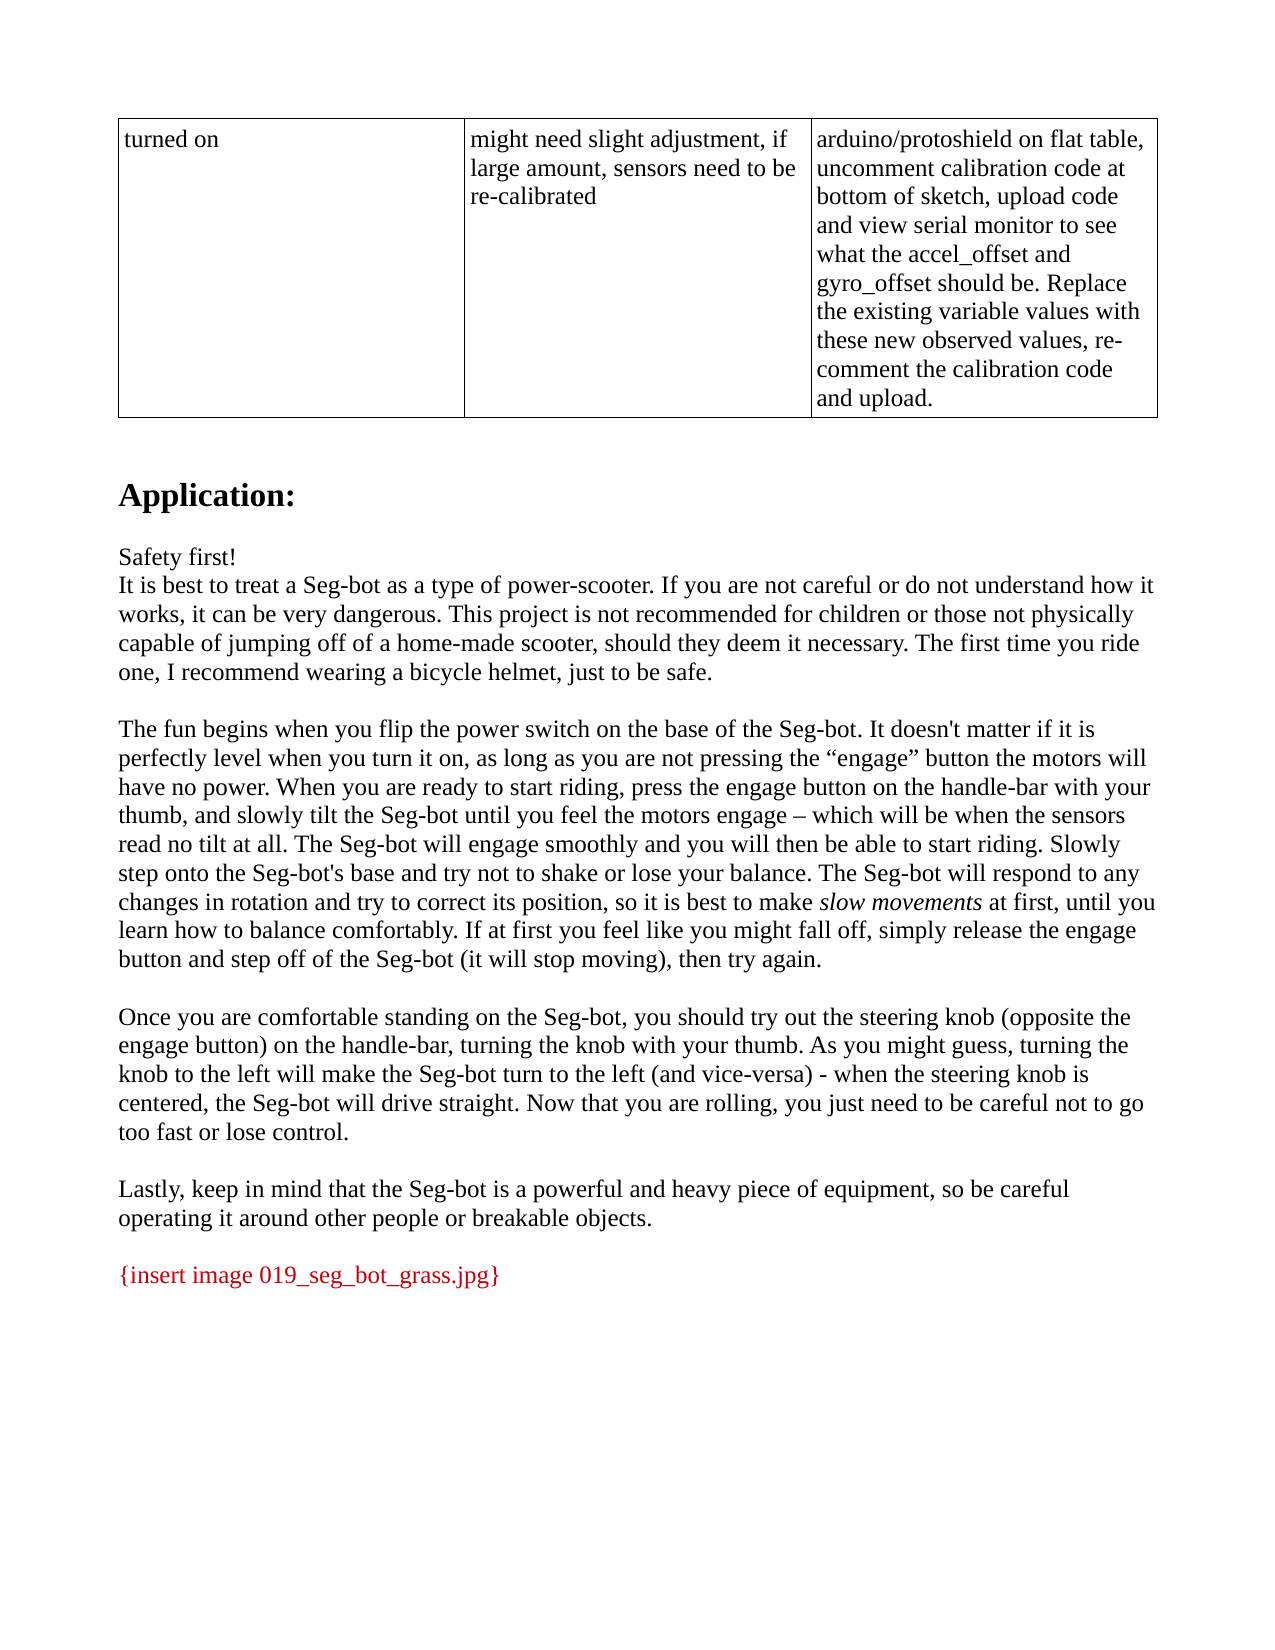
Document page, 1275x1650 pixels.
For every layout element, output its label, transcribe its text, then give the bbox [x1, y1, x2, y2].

text {insert image 019_seg_bot_grass.jpg} [118, 1261, 1157, 1289]
text The fun begins when you flip the power switch on the base of the Seg-bot. It doesn't matter if it is perfectly level when you turn it on, as long as you are not pressing the “engage” button the motors will have no power. When you are ready to start riding, press the engage button on the handle-bar with your thumb, and slowly tilt the Seg-bot until you feel the motors engage – which will be when the sensors read no tilt at all. The Seg-bot will engage smoothly and you will then be able to start riding. Slowly step onto the Seg-bot's base and try not to shake or lose your balance. The Seg-bot will respond to any changes in rotation and try to correct its position, so it is best to make slow movements at first, until you learn how to balance comfortably. If at first you feel like you might fall off, simply release the engage button and step off of the Seg-bot (it will stop moving), then try again. [118, 714, 1157, 973]
text Application: [118, 475, 1157, 513]
text Lastly, keep in mind that the Seg-bot is a powerful and heavy piece of equipment, so be careful operating it around other people or breakable objects. [118, 1174, 1157, 1232]
table_cell might need slight adjustment, if large amount, sensors need to be re-calibrated [465, 119, 811, 417]
table_cell turned on [119, 119, 464, 417]
text Safety first! [118, 542, 1157, 571]
table_cell arduino/protoshield on flat table, uncomment calibration code at bottom of sketch, upload code and view serial monitor to see what the accel_offset and gyro_offset should be. Replace the existing variable values with these new observed values, re-comment the calibration code and upload. [812, 119, 1157, 417]
text It is best to treat a Seg-bot as a type of power-scooter. If you are not careful or do not understand how it works, it can be very dangerous. This project is not recommended for children or those not physically capable of jumping off of a home-made scooter, should they deem it necessary. The first time you ride one, I recommend wearing a bicycle helmet, just to be safe. [118, 571, 1157, 686]
text Once you are comfortable standing on the Seg-bot, you should try out the steering knob (opposite the engage button) on the handle-bar, turning the knob with your thumb. As you might guess, turning the knob to the left will make the Seg-bot turn to the left (and vice-versa) - when the steering knob is centered, the Seg-bot will drive straight. Now that you are rolling, you just need to be careful not to go too fast or lose control. [118, 1002, 1157, 1146]
